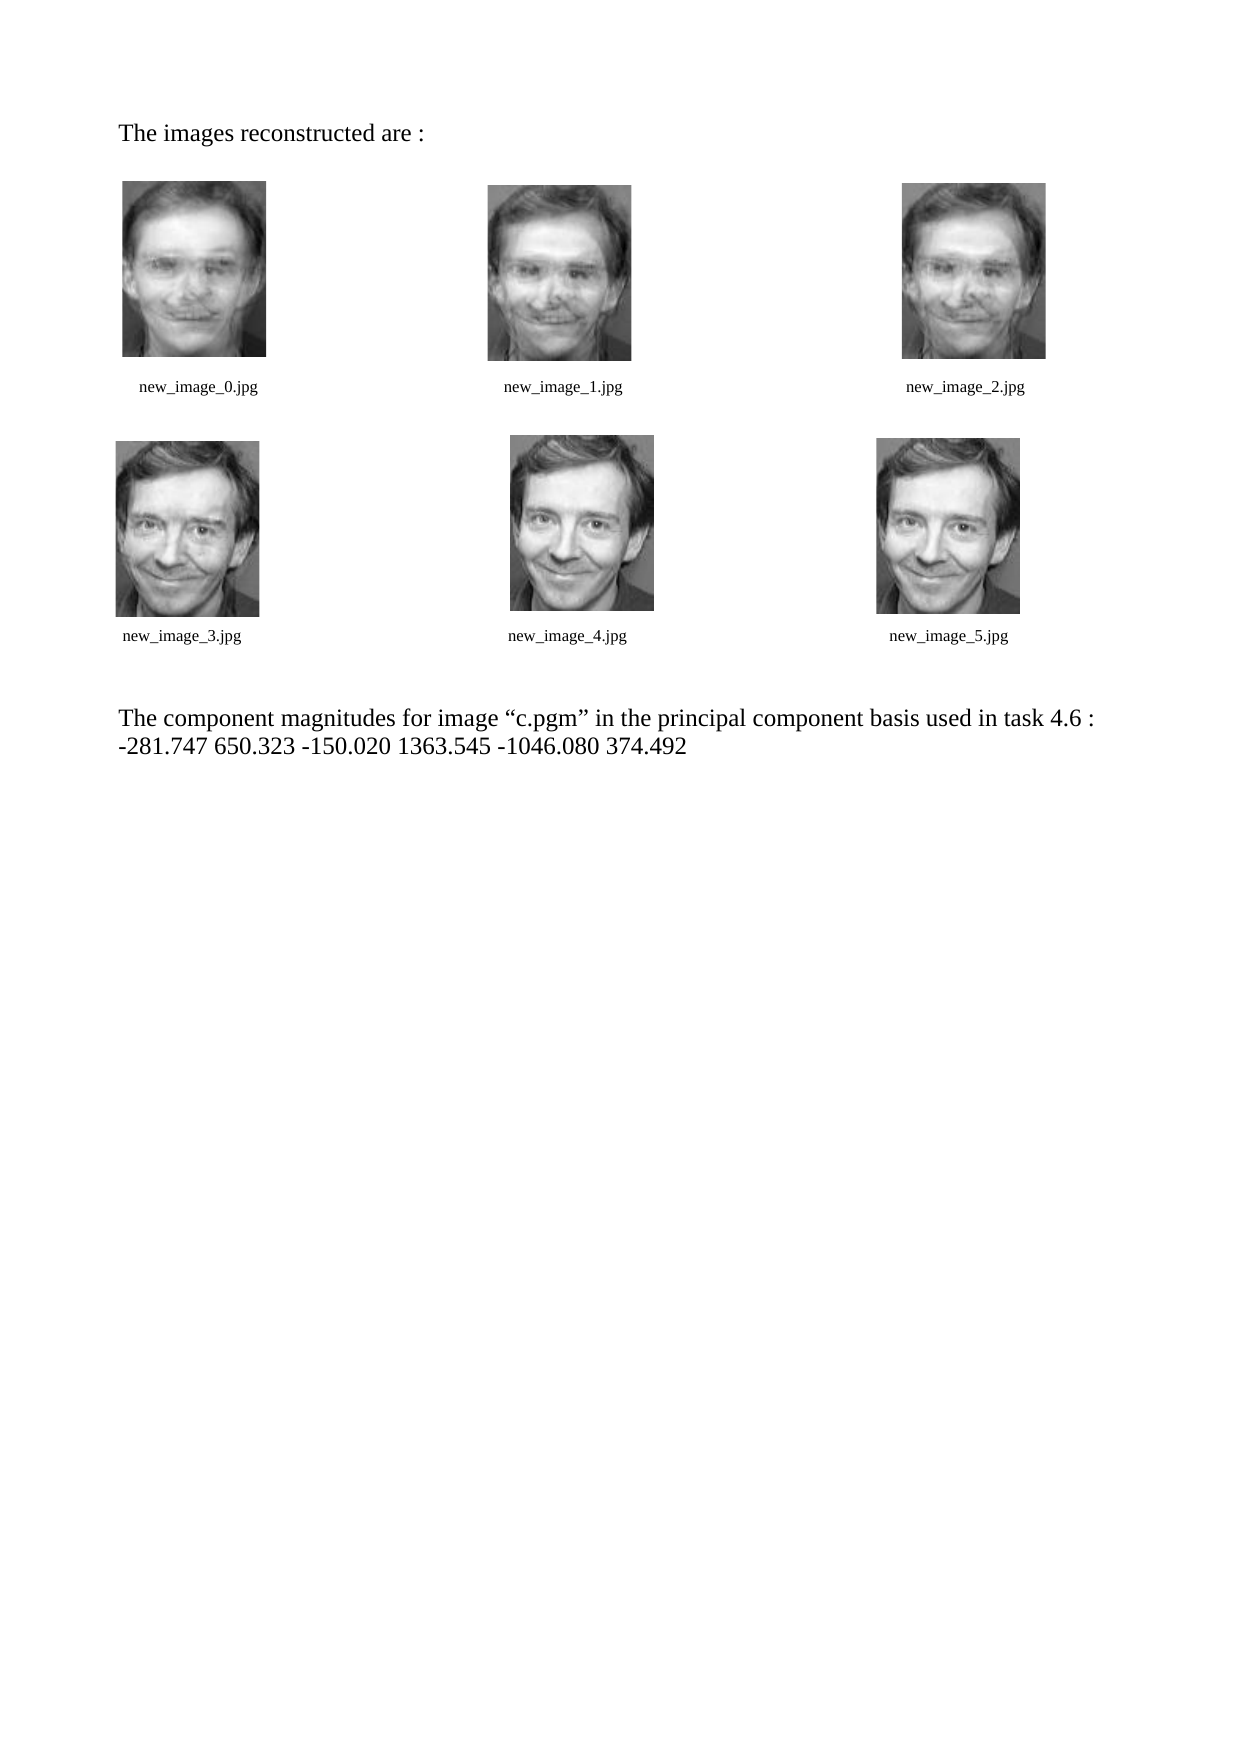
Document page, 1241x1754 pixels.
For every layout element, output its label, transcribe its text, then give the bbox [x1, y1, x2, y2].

picture [901, 183, 1046, 359]
text -281.747 650.323 -150.020 1363.545 -1046.080 374.492 [118, 731, 1122, 760]
text The images reconstructed are : [118, 118, 1122, 147]
text new_image_3.jpg new_image_4.jpg new_image_5.jpg [118, 626, 1122, 645]
picture [876, 438, 1020, 614]
text The component magnitudes for image “c.pgm” in the principal component basis used in task 4.6 : [118, 703, 1122, 731]
text new_image_0.jpg new_image_1.jpg new_image_2.jpg [118, 377, 1122, 396]
picture [115, 441, 260, 617]
picture [122, 181, 267, 357]
picture [510, 435, 654, 611]
picture [487, 185, 632, 361]
